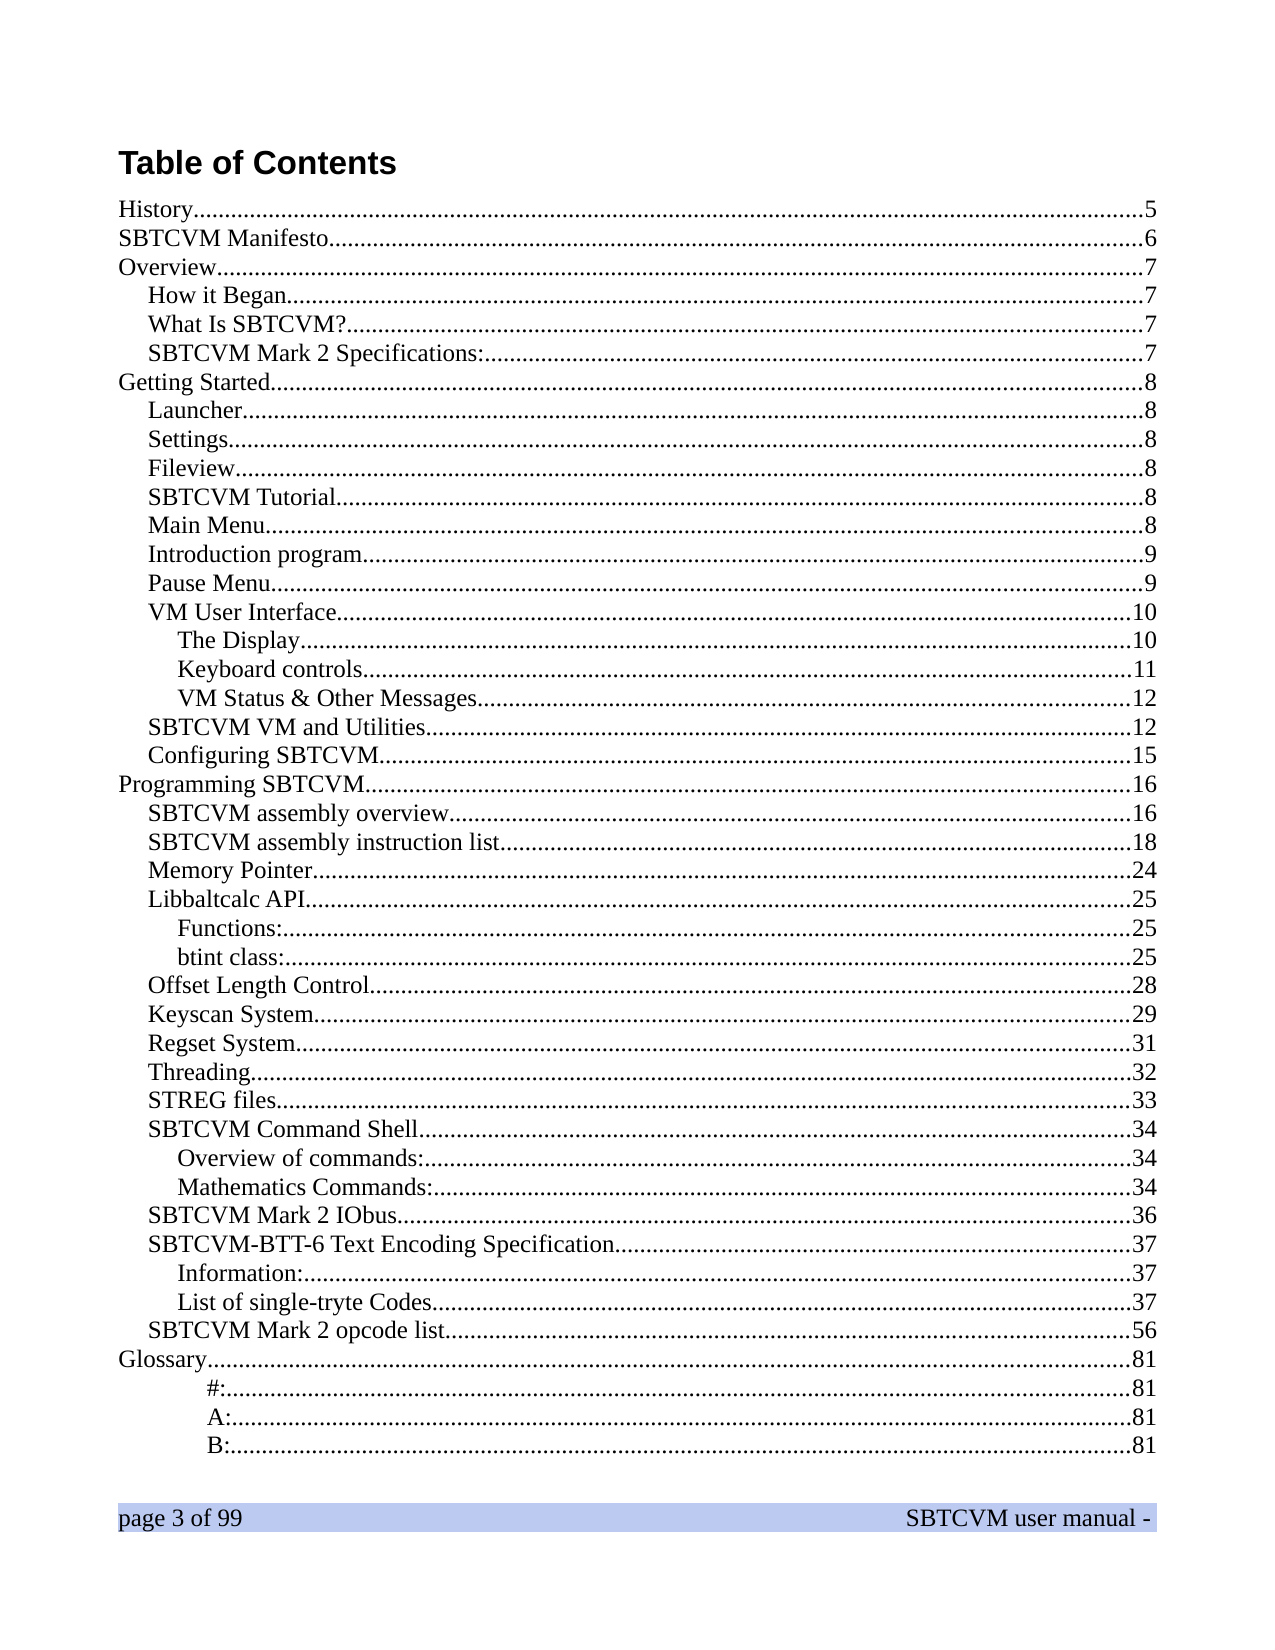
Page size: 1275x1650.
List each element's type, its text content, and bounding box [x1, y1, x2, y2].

text Keyscan System 29 [148, 999, 1157, 1028]
text VM User Interface 10 [148, 597, 1157, 625]
text Programming SBTCVM 16 [118, 769, 1157, 798]
text Libbaltcalc API 25 [148, 884, 1157, 913]
text The Display 10 [177, 625, 1157, 654]
text Glossary 81 [118, 1344, 1157, 1373]
text SBTCVM Manifesto 6 [118, 223, 1157, 252]
text SBTCVM VM and Utilities 12 [148, 712, 1157, 740]
text Introduction program 9 [148, 539, 1157, 568]
text Keyboard controls 11 [177, 654, 1157, 683]
text SBTCVM Command Shell 34 [148, 1114, 1157, 1143]
text Regset System 31 [148, 1028, 1157, 1057]
text List of single-tryte Codes 37 [177, 1287, 1157, 1315]
text Launcher 8 [148, 395, 1157, 424]
text SBTCVM Mark 2 opcode list 56 [148, 1315, 1157, 1344]
text Overview of commands: 34 [177, 1143, 1157, 1172]
text SBTCVM Tutorial 8 [148, 482, 1157, 510]
text Getting Started 8 [118, 367, 1157, 395]
text SBTCVM Mark 2 IObus 36 [148, 1200, 1157, 1229]
text Functions: 25 [177, 913, 1157, 942]
text Overview 7 [118, 252, 1157, 280]
text Offset Length Control 28 [148, 970, 1157, 999]
text Mathematics Commands: 34 [177, 1172, 1157, 1200]
text Memory Pointer 24 [148, 855, 1157, 884]
text SBTCVM assembly overview 16 [148, 798, 1157, 827]
text #: 81 [207, 1373, 1157, 1402]
text Threading 32 [148, 1057, 1157, 1085]
text Pause Menu 9 [148, 568, 1157, 597]
text Configuring SBTCVM 15 [148, 740, 1157, 769]
text History 5 [118, 194, 1157, 223]
text STREG files 33 [148, 1085, 1157, 1114]
text B: 81 [207, 1430, 1157, 1459]
text SBTCVM assembly instruction list 18 [148, 827, 1157, 855]
subtitle Table of Contents [118, 143, 1157, 182]
text btint class: 25 [177, 942, 1157, 970]
text Settings 8 [148, 424, 1157, 453]
text Main Menu 8 [148, 510, 1157, 539]
text A: 81 [207, 1402, 1157, 1430]
text What Is SBTCVM? 7 [148, 309, 1157, 338]
text SBTCVM-BTT-6 Text Encoding Specification 37 [148, 1229, 1157, 1258]
text How it Began 7 [148, 280, 1157, 309]
text SBTCVM Mark 2 Specifications: 7 [148, 338, 1157, 367]
text Fileview 8 [148, 453, 1157, 482]
text VM Status & Other Messages 12 [177, 683, 1157, 712]
text Information: 37 [177, 1258, 1157, 1287]
